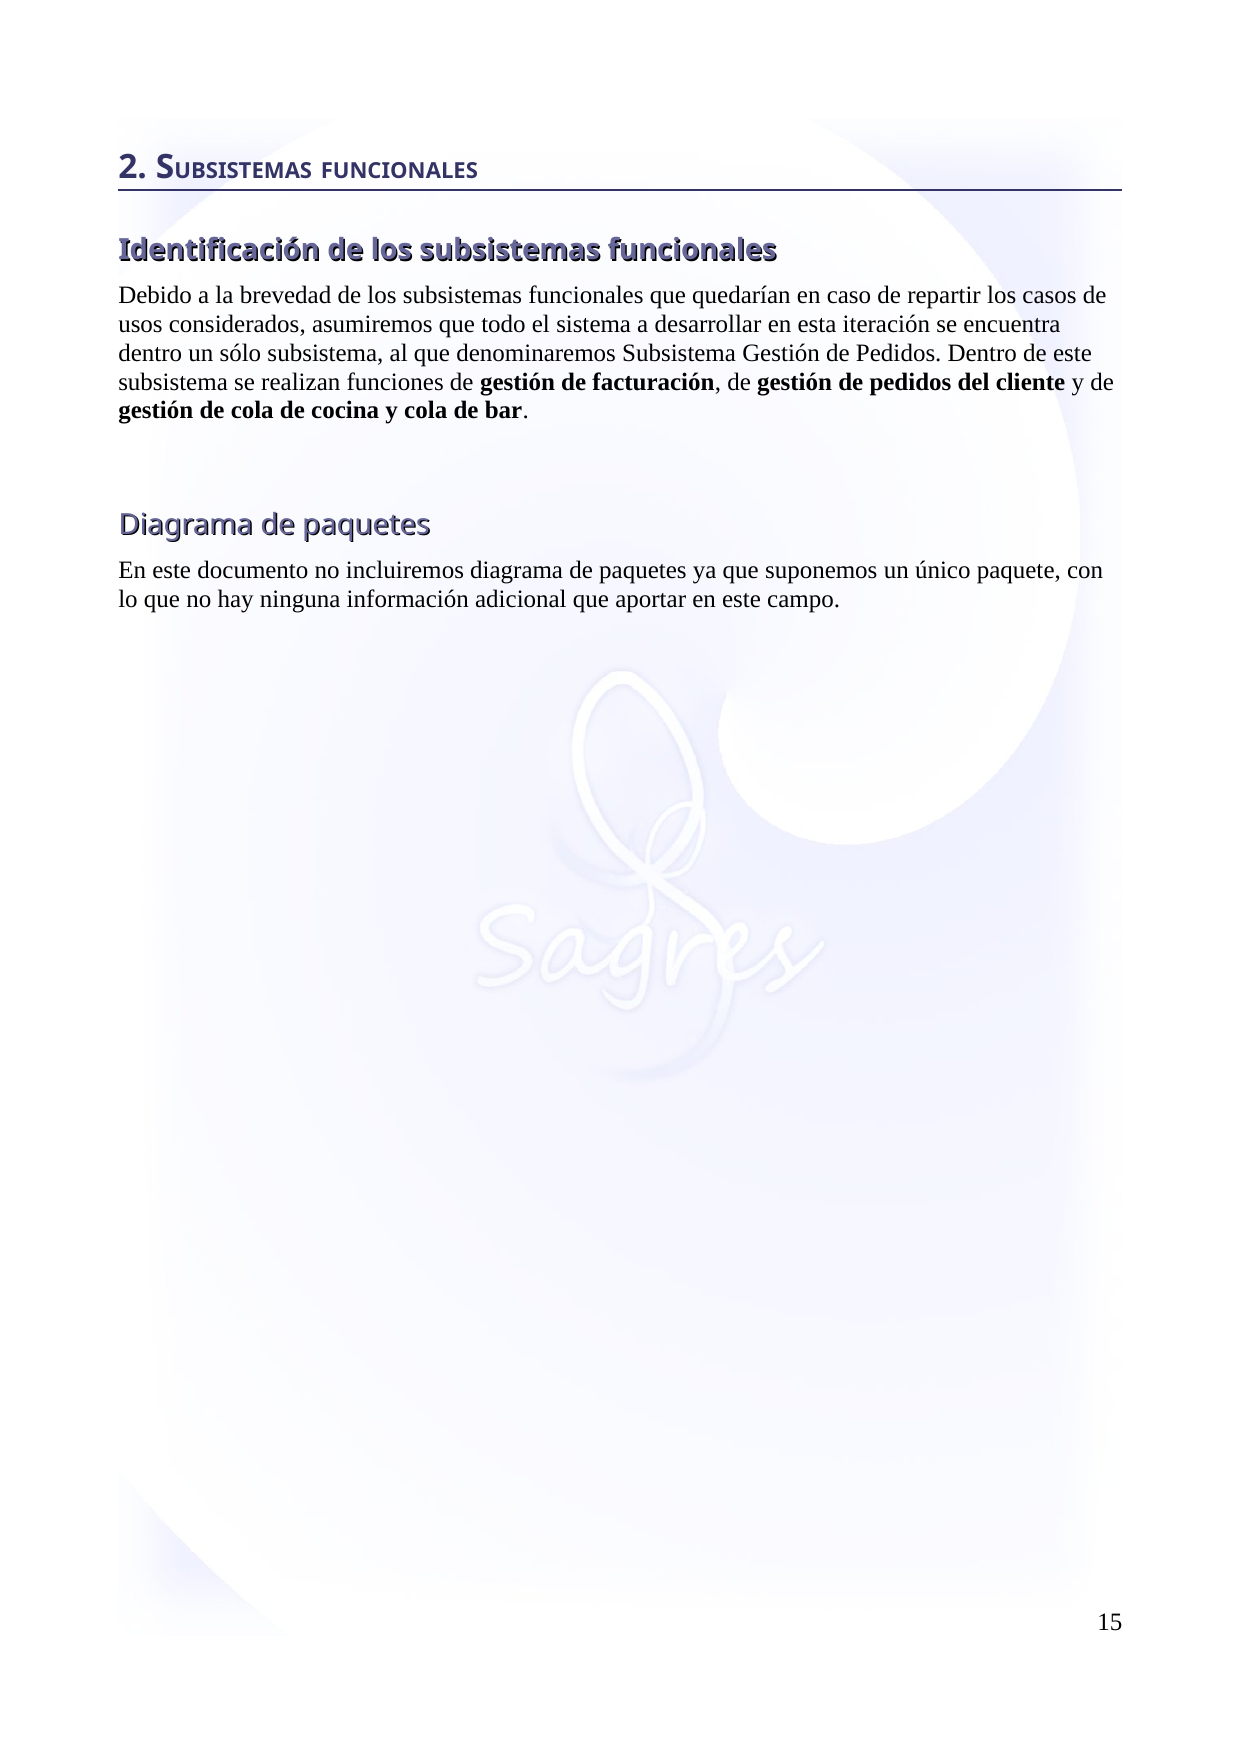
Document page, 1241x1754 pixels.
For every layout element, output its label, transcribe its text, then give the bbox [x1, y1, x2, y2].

text Debido a la brevedad de los subsistemas funcionales que quedarían en caso de repartir los casos de usos considerados, asumiremos que todo el sistema a desarrollar en esta iteración se encuentra dentro un sólo subsistema, al que denominaremos Subsistema Gestión de Pedidos. Dentro de este subsistema se realizan funciones de gestión de facturación, de gestión de pedidos del cliente y de gestión de cola de cocina y cola de bar. [118, 281, 1122, 424]
picture [118, 613, 1122, 1636]
subtitle Identificación de los subsistemas funcionales [118, 228, 1122, 268]
picture [118, 118, 1122, 143]
subtitle Diagrama de paquetes [118, 503, 1122, 543]
text En este documento no incluiremos diagrama de paquetes ya que suponemos un único paquete, con lo que no hay ninguna información adicional que aportar en este campo. [118, 555, 1122, 613]
picture [118, 191, 1122, 228]
picture [118, 268, 1122, 281]
subtitle 2. Subsistemas funcionales [118, 143, 1122, 189]
picture [118, 543, 1122, 555]
picture [118, 424, 1122, 503]
